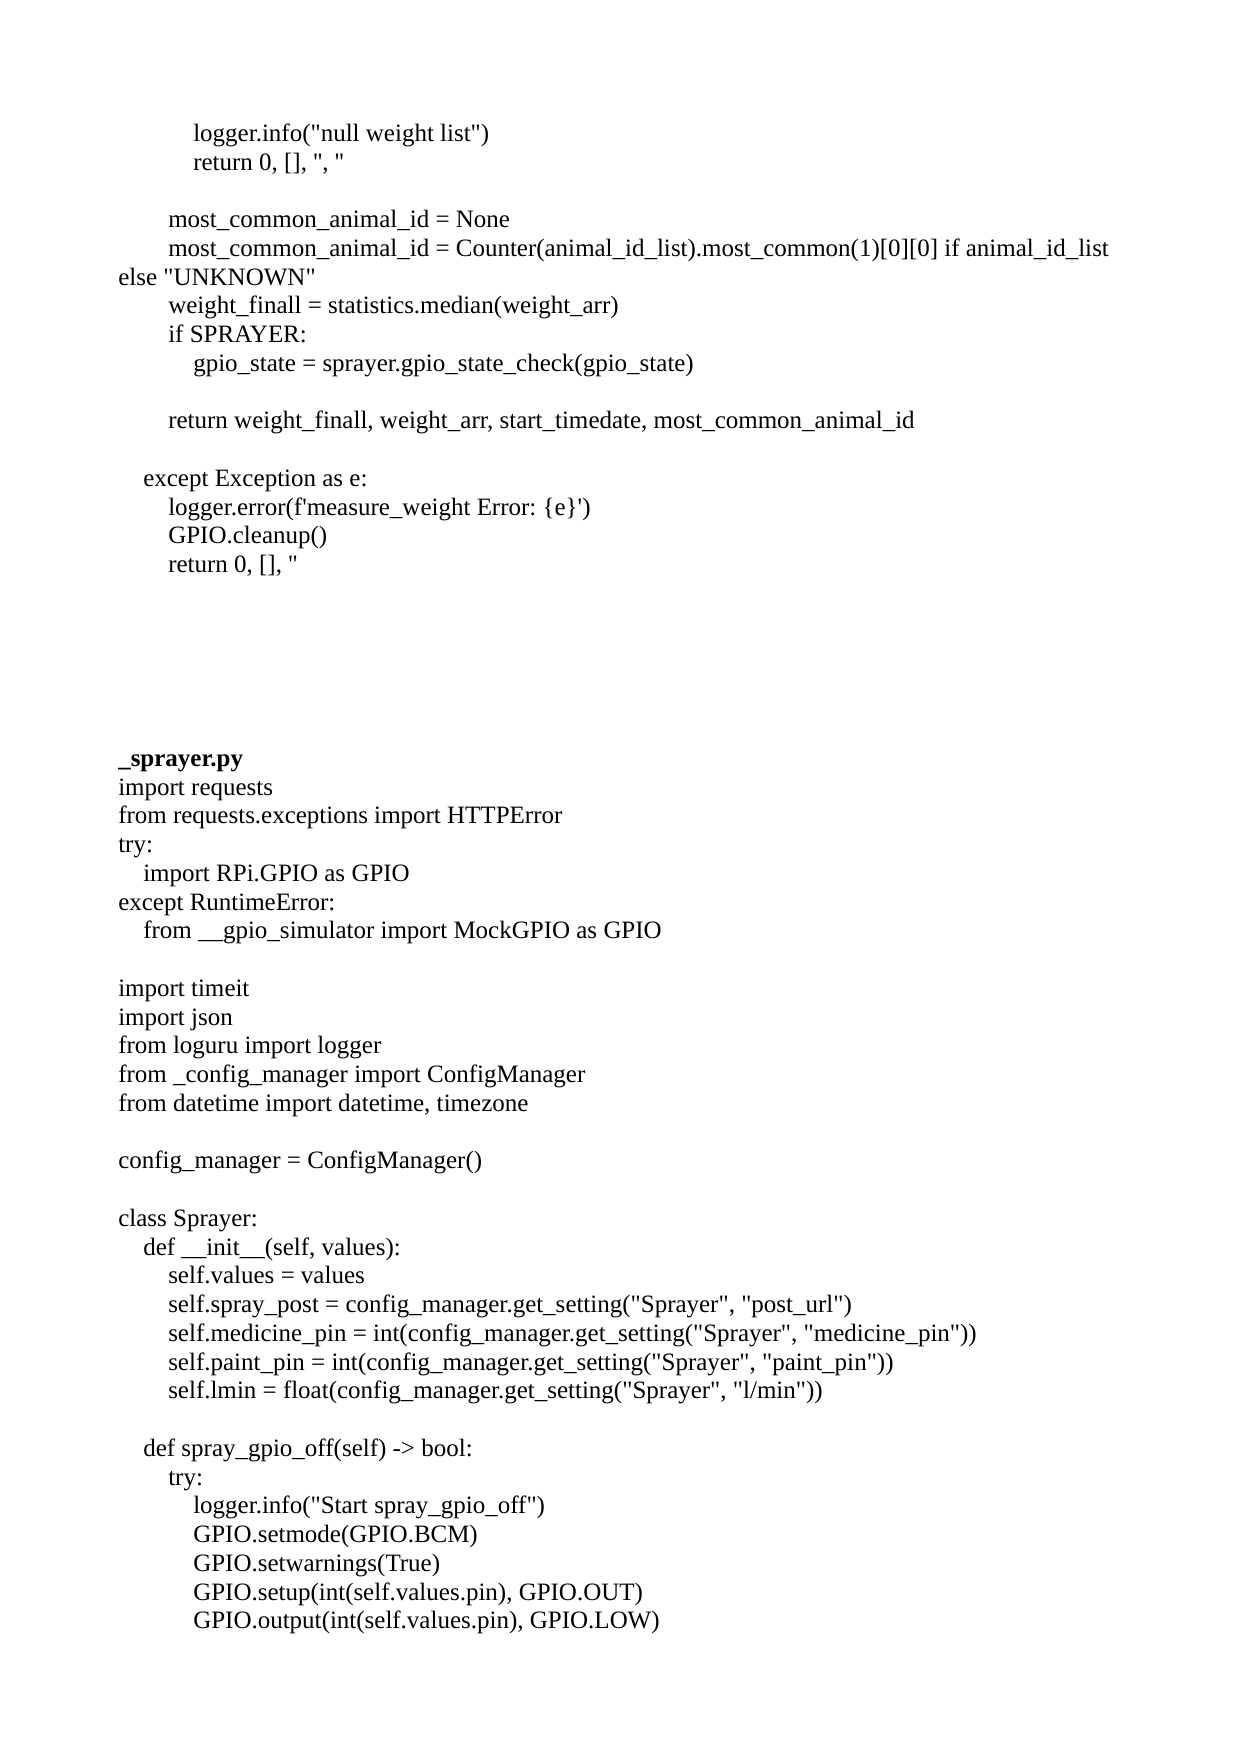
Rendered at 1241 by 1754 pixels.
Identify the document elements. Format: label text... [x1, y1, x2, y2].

subtitle _sprayer.py [118, 743, 1122, 772]
text import requests from requests.exceptions import HTTPError try: import RPi.GPIO as GPIO except RuntimeError: from __gpio_simulator import MockGPIO as GPIO import timeit import json from loguru import logger from _config_manager import ConfigManager from datetime import datetime, timezone config_manager = ConfigManager() class Sprayer: def __init__(self, values): self.values = values self.spray_post = config_manager.get_setting("Sprayer", "post_url") self.medicine_pin = int(config_manager.get_setting("Sprayer", "medicine_pin")) self.paint_pin = int(config_manager.get_setting("Sprayer", "paint_pin")) self.lmin = float(config_manager.get_setting("Sprayer", "l/min")) def spray_gpio_off(self) -> bool: try: logger.info("Start spray_gpio_off") GPIO.setmode(GPIO.BCM) GPIO.setwarnings(True) GPIO.setup(int(self.values.pin), GPIO.OUT) GPIO.output(int(self.values.pin), GPIO.LOW) [118, 772, 1122, 1634]
text logger.info("null weight list") return 0, [], '', '' most_common_animal_id = None most_common_animal_id = Counter(animal_id_list).most_common(1)[0][0] if animal_id_list else "UNKNOWN" weight_finall = statistics.median(weight_arr) if SPRAYER: gpio_state = sprayer.gpio_state_check(gpio_state) return weight_finall, weight_arr, start_timedate, most_common_animal_id except Exception as e: logger.error(f'measure_weight Error: {e}') GPIO.cleanup() return 0, [], '' [118, 118, 1122, 693]
